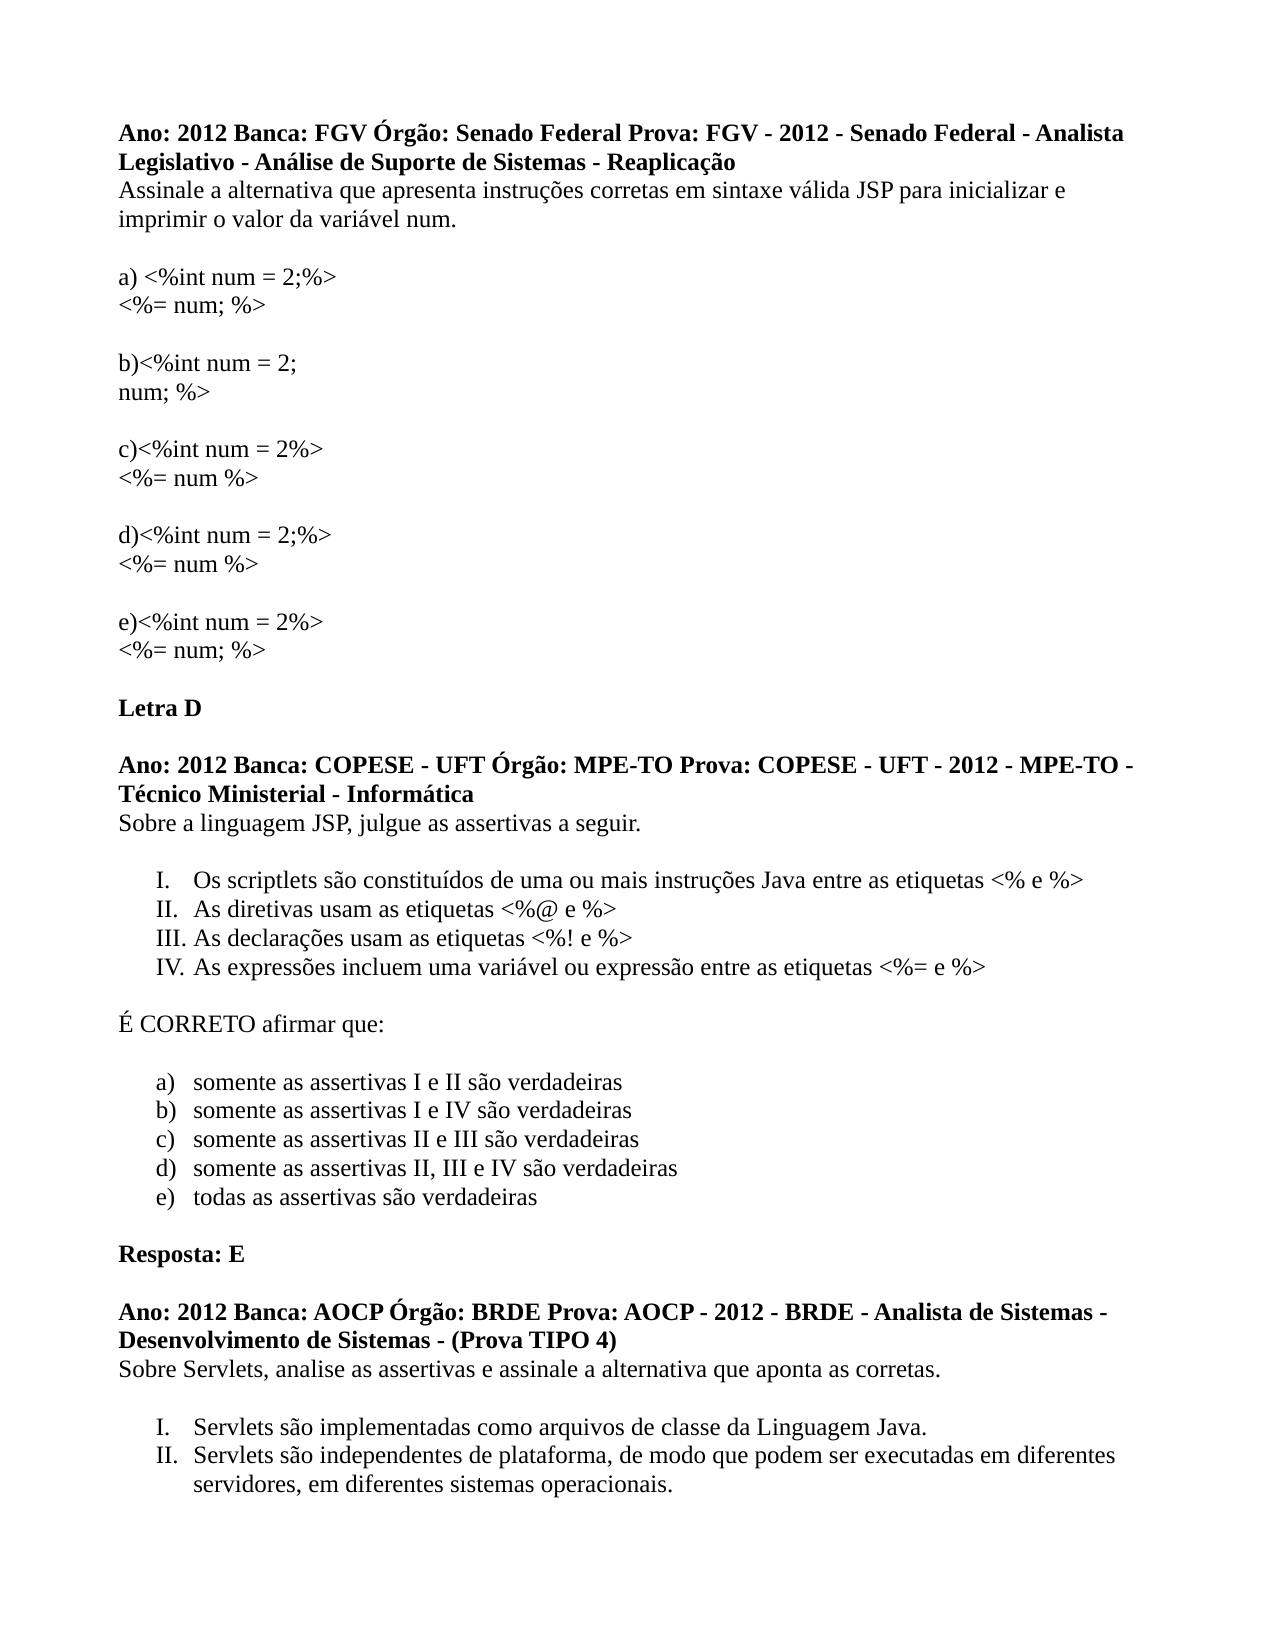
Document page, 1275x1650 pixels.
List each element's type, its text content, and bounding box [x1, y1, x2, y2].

text Letra D [118, 693, 1157, 722]
text Assinale a alternativa que apresenta instruções corretas em sintaxe válida JSP para inicializar e imprimir o valor da variável num. [118, 176, 1157, 233]
list todas as assertivas são verdadeiras [156, 1182, 1157, 1211]
text b)<%int num = 2; [118, 348, 1157, 377]
text Resposta: E [118, 1239, 1157, 1268]
list Os scriptlets são constituídos de uma ou mais instruções Java entre as etiquetas <% e %> [156, 866, 1157, 894]
text <%= num %> [118, 463, 1157, 492]
list As diretivas usam as etiquetas <%@ e %> [156, 894, 1157, 923]
list As declarações usam as etiquetas <%! e %> [156, 923, 1157, 952]
text É CORRETO afirmar que: [118, 1009, 1157, 1038]
text <%= num; %> [118, 636, 1157, 664]
text <%= num; %> [118, 291, 1157, 319]
list somente as assertivas I e IV são verdadeiras [156, 1096, 1157, 1124]
list somente as assertivas II, III e IV são verdadeiras [156, 1153, 1157, 1182]
text c)<%int num = 2%> [118, 434, 1157, 463]
text a) <%int num = 2;%> [118, 262, 1157, 291]
text Sobre a linguagem JSP, julgue as assertivas a seguir. [118, 808, 1157, 837]
text Ano: 2012 Banca: FGV Órgão: Senado Federal Prova: FGV - 2012 - Senado Federal - Analista Legislativo - Análise de Suporte de Sistemas - Reaplicação [118, 118, 1157, 176]
text e)<%int num = 2%> [118, 607, 1157, 636]
text Ano: 2012 Banca: COPESE - UFT Órgão: MPE-TO Prova: COPESE - UFT - 2012 - MPE-TO - Técnico Ministerial - Informática [118, 751, 1157, 808]
list Servlets são independentes de plataforma, de modo que podem ser executadas em diferentes servidores, em diferentes sistemas operacionais. [156, 1441, 1157, 1498]
text Sobre Servlets, analise as assertivas e assinale a alternativa que aponta as corretas. [118, 1354, 1157, 1383]
list somente as assertivas I e II são verdadeiras [156, 1067, 1157, 1096]
text d)<%int num = 2;%> [118, 521, 1157, 549]
list Servlets são implementadas como arquivos de classe da Linguagem Java. [156, 1412, 1157, 1441]
text <%= num %> [118, 549, 1157, 578]
list somente as assertivas II e III são verdadeiras [156, 1124, 1157, 1153]
text Ano: 2012 Banca: AOCP Órgão: BRDE Prova: AOCP - 2012 - BRDE - Analista de Sistemas - Desenvolvimento de Sistemas - (Prova TIPO 4) [118, 1297, 1157, 1354]
text num; %> [118, 377, 1157, 406]
list As expressões incluem uma variável ou expressão entre as etiquetas <%= e %> [156, 952, 1157, 981]
